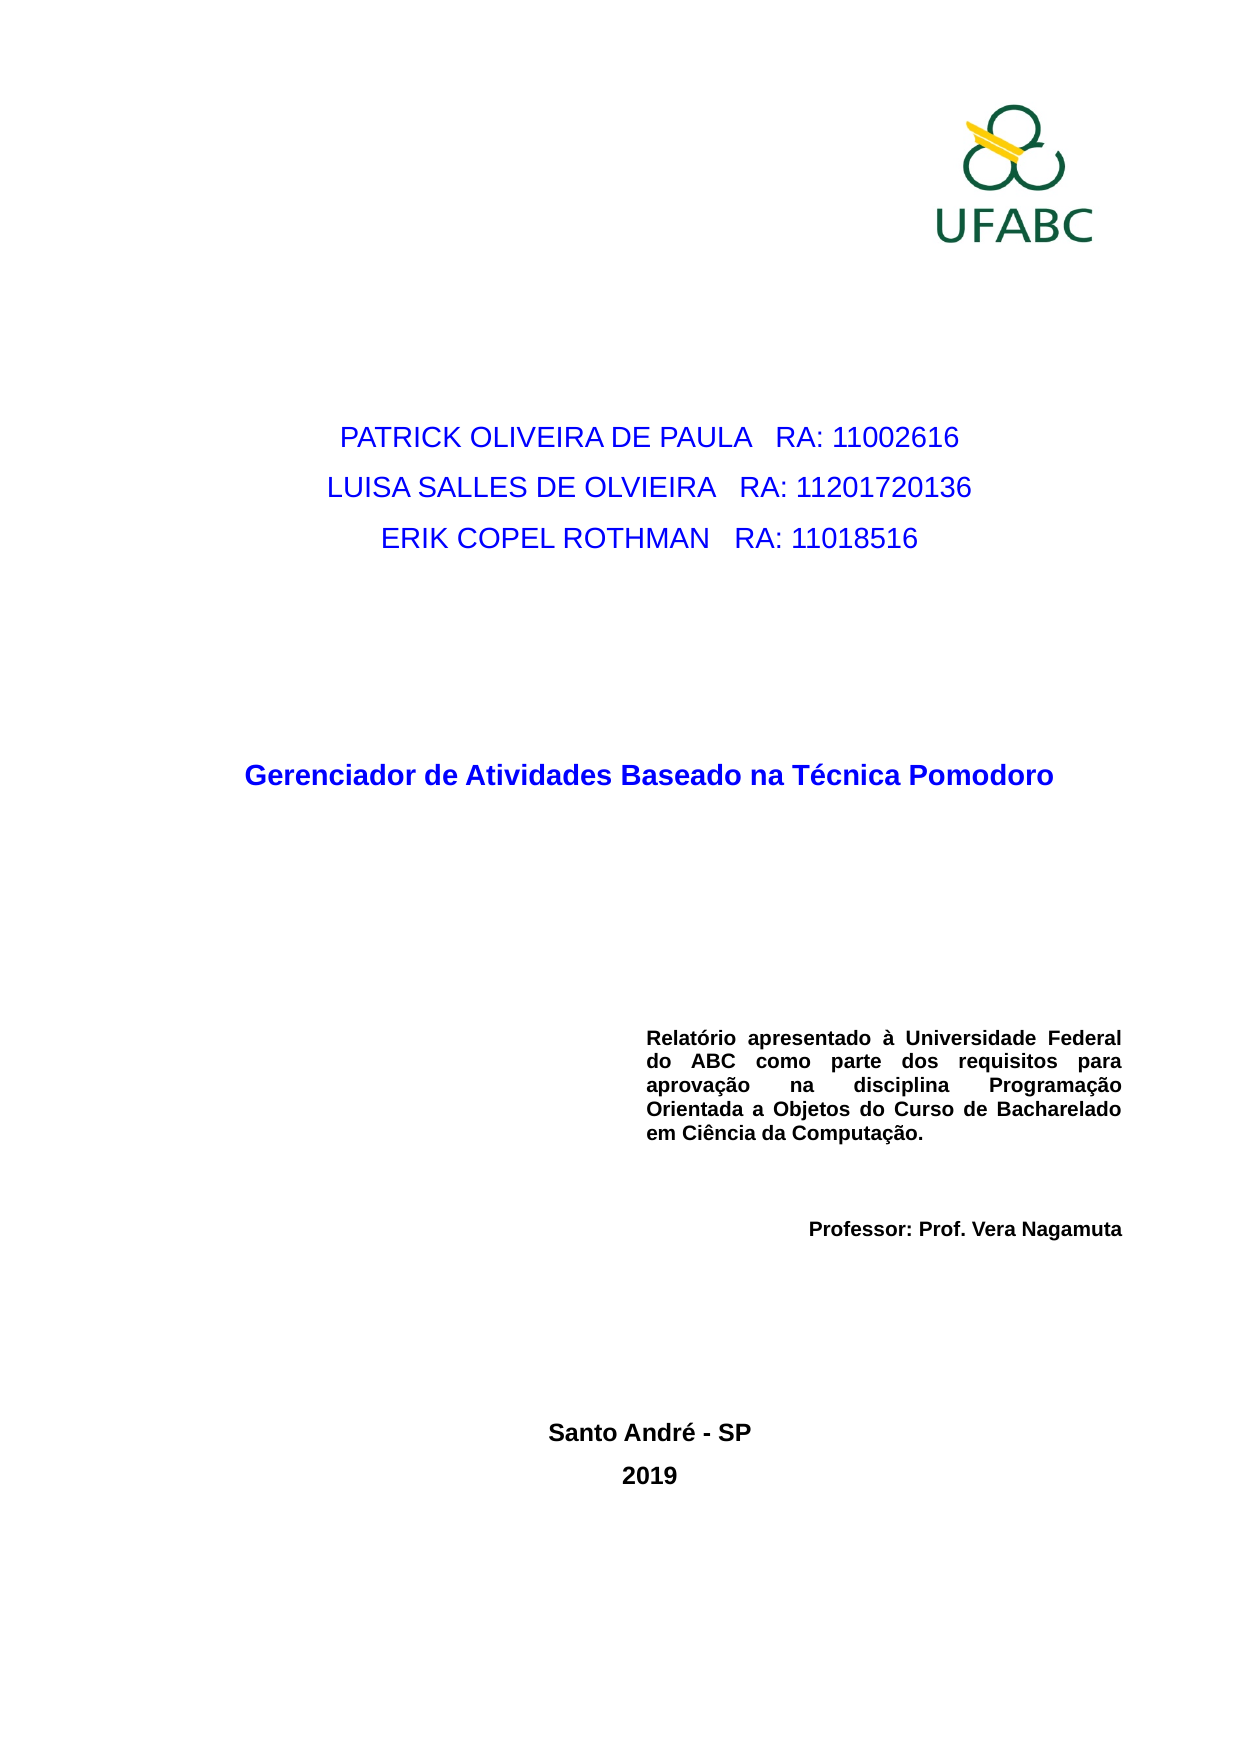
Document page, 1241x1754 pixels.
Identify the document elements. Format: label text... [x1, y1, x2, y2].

text 2019 [177, 1461, 1122, 1490]
text LUISA SALLES DE OLVIEIRA RA: 11201720136 [177, 470, 1122, 504]
text ERIK COPEL ROTHMAN RA: 11018516 [177, 521, 1122, 554]
text PATRICK OLIVEIRA DE PAULA RA: 11002616 [177, 420, 1122, 453]
text Relatório apresentado à Universidade Federal do ABC como parte dos requisitos para aprovação na disciplina Programação Orientada a Objetos do Curso de Bacharelado em Ciência da Computação. [646, 1025, 1122, 1145]
text Professor: Prof. Vera Nagamuta [646, 1217, 1122, 1241]
text Santo André - SP [177, 1418, 1122, 1447]
text Gerenciador de Atividades Baseado na Técnica Pomodoro [177, 758, 1122, 791]
